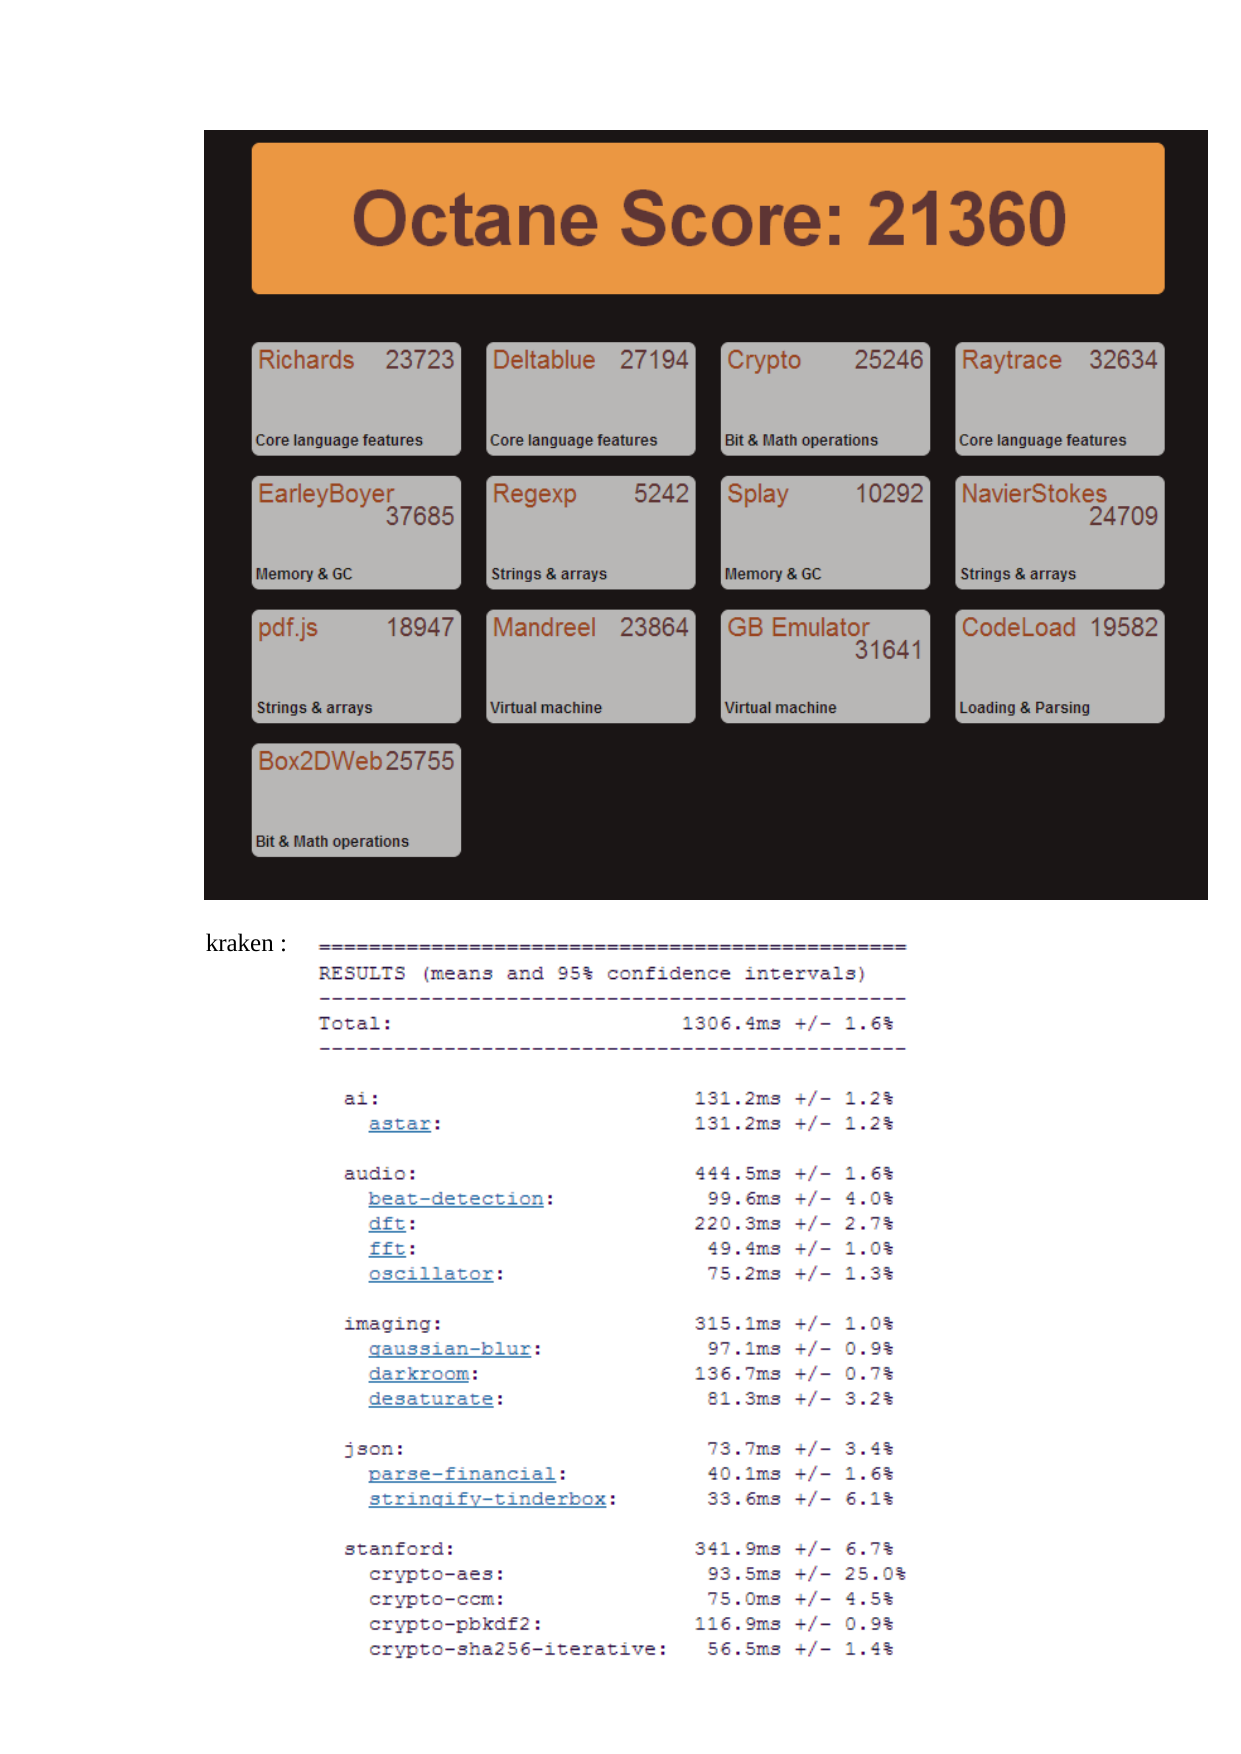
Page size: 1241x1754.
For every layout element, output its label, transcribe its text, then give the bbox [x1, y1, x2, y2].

text kraken : [118, 928, 300, 957]
picture [204, 130, 1208, 900]
text [940, 928, 1122, 957]
picture [300, 928, 940, 1677]
